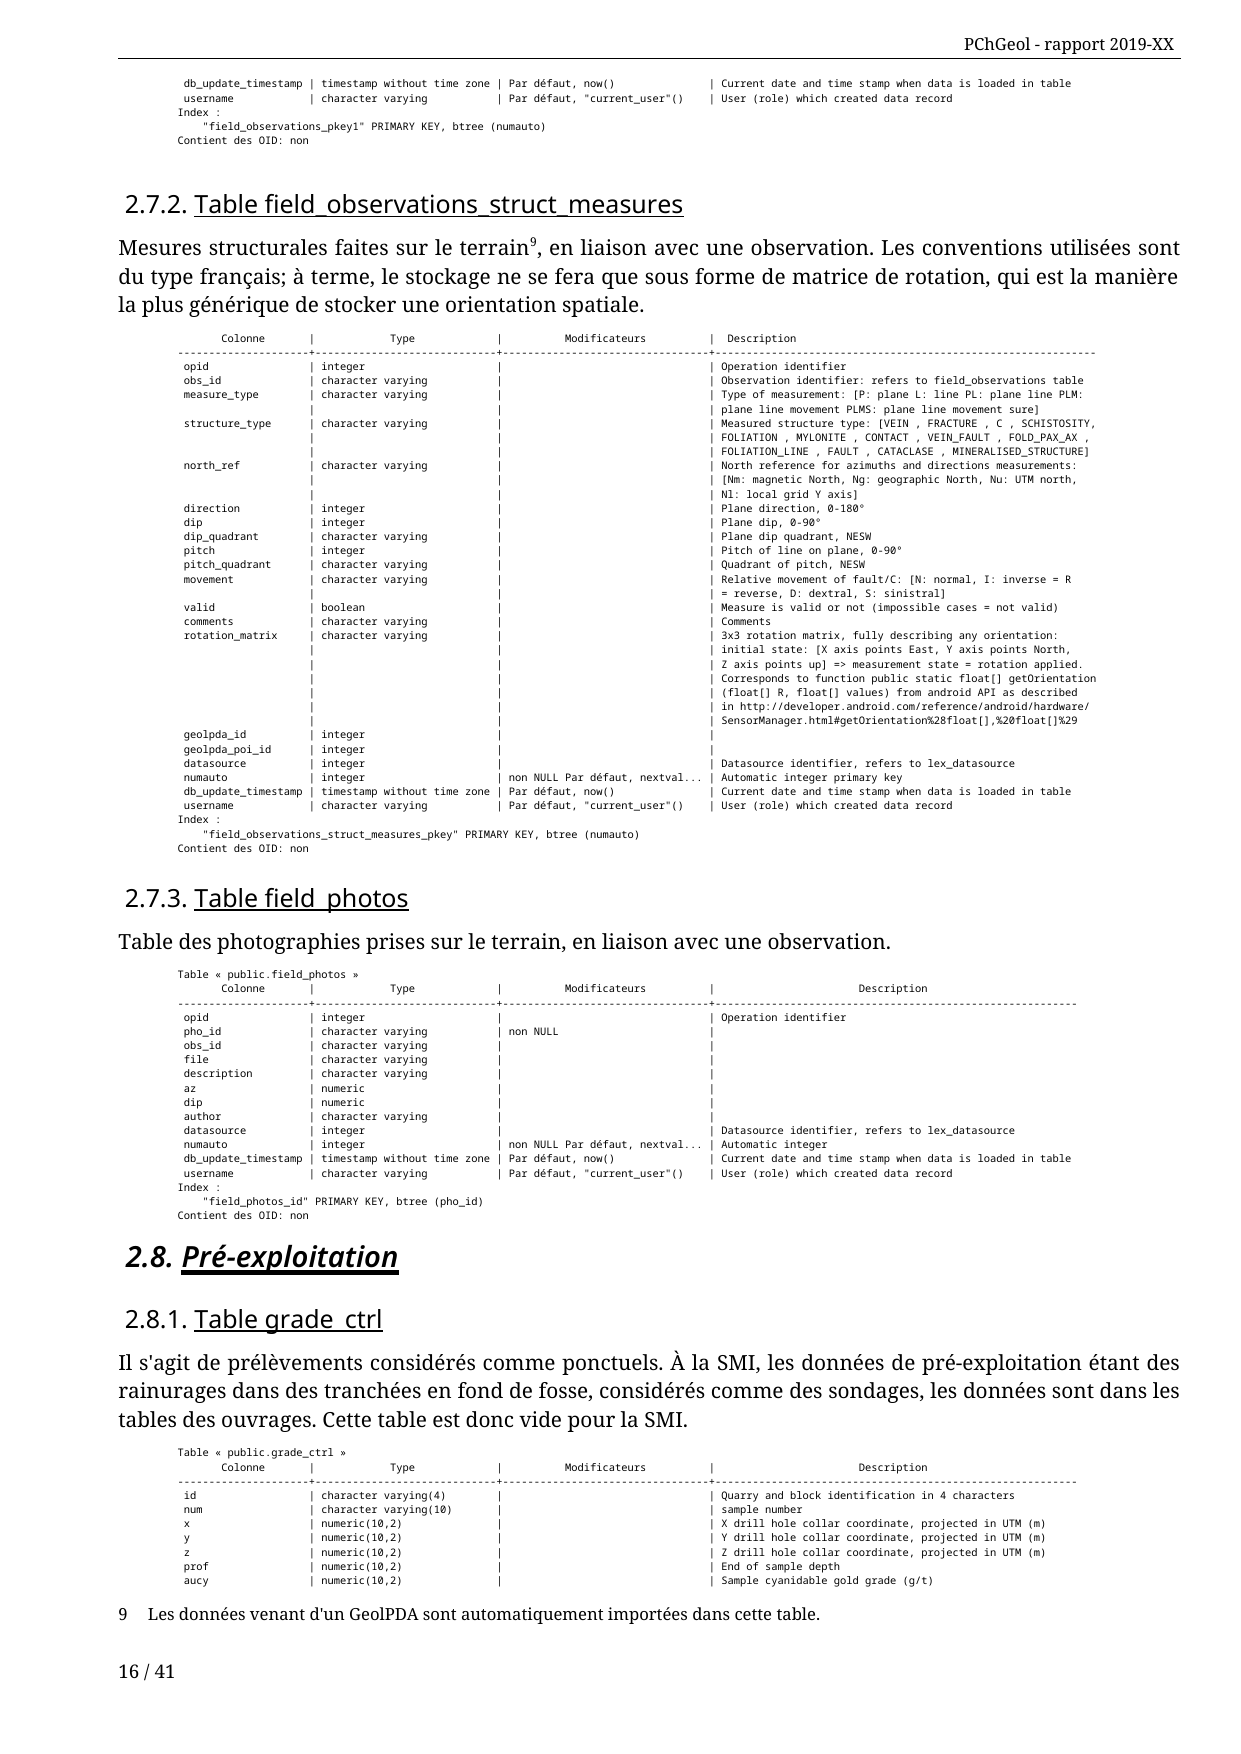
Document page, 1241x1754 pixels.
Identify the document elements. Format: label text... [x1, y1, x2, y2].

text numauto | integer | non NULL Par défaut, nextval... | Automatic integer primary key [177, 770, 1181, 784]
text Colonne | Type | Modificateurs | Description [177, 1460, 1181, 1474]
text | | | [Nm: magnetic North, Ng: geographic North, Nu: UTM north, [177, 473, 1181, 487]
subtitle Table field_photos [118, 880, 1181, 914]
text Mesures structurales faites sur le terrain, en liaison avec une observation. Les conventions utilisées sont du type français; à terme, le stockage ne se fera que sous forme de matrice de rotation, qui est la manière la plus générique de stocker une orientation spatiale. [118, 233, 1181, 319]
text y | numeric(10,2) | | Y drill hole collar coordinate, projected in UTM (m) [177, 1531, 1181, 1545]
text num | character varying(10) | | sample number [177, 1502, 1181, 1517]
text pitch | integer | | Pitch of line on plane, 0-90° [177, 543, 1181, 558]
text dip | numeric | | [177, 1095, 1181, 1109]
text | | | FOLIATION_LINE , FAULT , CATACLASE , MINERALISED_STRUCTURE] [177, 444, 1181, 458]
text x | numeric(10,2) | | X drill hole collar coordinate, projected in UTM (m) [177, 1517, 1181, 1531]
text Contient des OID: non [177, 1208, 1181, 1223]
subtitle Table grade_ctrl [118, 1301, 1181, 1336]
text ---------------------+-----------------------------+---------------------------------+---------------------------------------------------------- [177, 1474, 1181, 1488]
text obs_id | character varying | | [177, 1038, 1181, 1053]
text | | | (float[] R, float[] values) from android API as described [177, 685, 1181, 699]
text username | character varying | Par défaut, "current_user"() | User (role) which created data record [177, 798, 1181, 813]
text geolpda_id | integer | | [177, 728, 1181, 742]
text datasource | integer | | Datasource identifier, refers to lex_datasource [177, 1123, 1181, 1138]
text | | | FOLIATION , MYLONITE , CONTACT , VEIN_FAULT , FOLD_PAX_AX , [177, 430, 1181, 444]
text username | character varying | Par défaut, "current_user"() | User (role) which created data record [177, 91, 1181, 105]
text Table « public.field_photos » [177, 968, 1181, 982]
text Index : [177, 105, 1181, 119]
text "field_observations_pkey1" PRIMARY KEY, btree (numauto) [177, 119, 1181, 133]
text | | | SensorManager.html#getOrientation%28float[],%20float[]%29 [177, 713, 1181, 728]
text Colonne | Type | Modificateurs | Description [177, 982, 1181, 996]
text valid | boolean | | Measure is valid or not (impossible cases = not valid) [177, 600, 1181, 614]
text Table des photographies prises sur le terrain, en liaison avec une observation. [118, 927, 1181, 955]
text db_update_timestamp | timestamp without time zone | Par défaut, now() | Current date and time stamp when data is loaded in table [177, 1152, 1181, 1166]
text prof | numeric(10,2) | | End of sample depth [177, 1559, 1181, 1573]
text comments | character varying | | Comments [177, 614, 1181, 628]
text | | | initial state: [X axis points East, Y axis points North, [177, 643, 1181, 657]
text opid | integer | | Operation identifier [177, 1010, 1181, 1024]
text | | | in http://developer.android.com/reference/android/hardware/ [177, 699, 1181, 713]
text author | character varying | | [177, 1109, 1181, 1123]
text id | character varying(4) | | Quarry and block identification in 4 characters [177, 1488, 1181, 1502]
text dip | integer | | Plane dip, 0-90° [177, 515, 1181, 529]
text username | character varying | Par défaut, "current_user"() | User (role) which created data record [177, 1166, 1181, 1180]
text Colonne | Type | Modificateurs | Description [177, 331, 1181, 345]
text "field_observations_struct_measures_pkey" PRIMARY KEY, btree (numauto) [177, 827, 1181, 841]
text | | | Nl: local grid Y axis] [177, 487, 1181, 501]
text dip_quadrant | character varying | | Plane dip quadrant, NESW [177, 529, 1181, 543]
text pho_id | character varying | non NULL | [177, 1024, 1181, 1038]
text ---------------------+-----------------------------+---------------------------------+---------------------------------------------------------- [177, 996, 1181, 1010]
subtitle Pré-exploitation [118, 1237, 1181, 1276]
text rotation_matrix | character varying | | 3x3 rotation matrix, fully describing any orientation: [177, 628, 1181, 643]
text description | character varying | | [177, 1067, 1181, 1081]
text Index : [177, 1180, 1181, 1194]
text "field_photos_id" PRIMARY KEY, btree (pho_id) [177, 1194, 1181, 1208]
text ---------------------+-----------------------------+---------------------------------+------------------------------------------------------------- [177, 345, 1181, 359]
text Il s'agit de prélèvements considérés comme ponctuels. À la SMI, les données de pré-exploitation étant des rainurages dans des tranchées en fond de fosse, considérés comme des sondages, les données sont dans les tables des ouvrages. Cette table est donc vide pour la SMI. [118, 1348, 1181, 1433]
text geolpda_poi_id | integer | | [177, 742, 1181, 756]
text obs_id | character varying | | Observation identifier: refers to field_observations table [177, 373, 1181, 388]
text opid | integer | | Operation identifier [177, 359, 1181, 373]
text Contient des OID: non [177, 841, 1181, 855]
text | | | plane line movement PLMS: plane line movement sure] [177, 402, 1181, 416]
text z | numeric(10,2) | | Z drill hole collar coordinate, projected in UTM (m) [177, 1545, 1181, 1559]
text db_update_timestamp | timestamp without time zone | Par défaut, now() | Current date and time stamp when data is loaded in table [177, 77, 1181, 91]
text aucy | numeric(10,2) | | Sample cyanidable gold grade (g/t) [177, 1573, 1181, 1587]
text Les données venant d'un GeolPDA sont automatiquement importées dans cette table. [118, 1602, 1181, 1625]
text | | | = reverse, D: dextral, S: sinistral] [177, 586, 1181, 600]
text Table « public.grade_ctrl » [177, 1446, 1181, 1460]
text movement | character varying | | Relative movement of fault/C: [N: normal, I: inverse = R [177, 572, 1181, 586]
text structure_type | character varying | | Measured structure type: [VEIN , FRACTURE , C , SCHISTOSITY, [177, 416, 1181, 430]
text Contient des OID: non [177, 133, 1181, 148]
text az | numeric | | [177, 1081, 1181, 1095]
text | | | Z axis points up] => measurement state = rotation applied. [177, 657, 1181, 671]
text datasource | integer | | Datasource identifier, refers to lex_datasource [177, 756, 1181, 770]
text north_ref | character varying | | North reference for azimuths and directions measurements: [177, 458, 1181, 473]
text numauto | integer | non NULL Par défaut, nextval... | Automatic integer [177, 1138, 1181, 1152]
text file | character varying | | [177, 1053, 1181, 1067]
subtitle Table field_observations_struct_measures [118, 187, 1181, 221]
text measure_type | character varying | | Type of measurement: [P: plane L: line PL: plane line PLM: [177, 388, 1181, 402]
text Index : [177, 813, 1181, 827]
text pitch_quadrant | character varying | | Quadrant of pitch, NESW [177, 558, 1181, 572]
text | | | Corresponds to function public static float[] getOrientation [177, 671, 1181, 685]
text direction | integer | | Plane direction, 0-180° [177, 501, 1181, 515]
text db_update_timestamp | timestamp without time zone | Par défaut, now() | Current date and time stamp when data is loaded in table [177, 784, 1181, 798]
